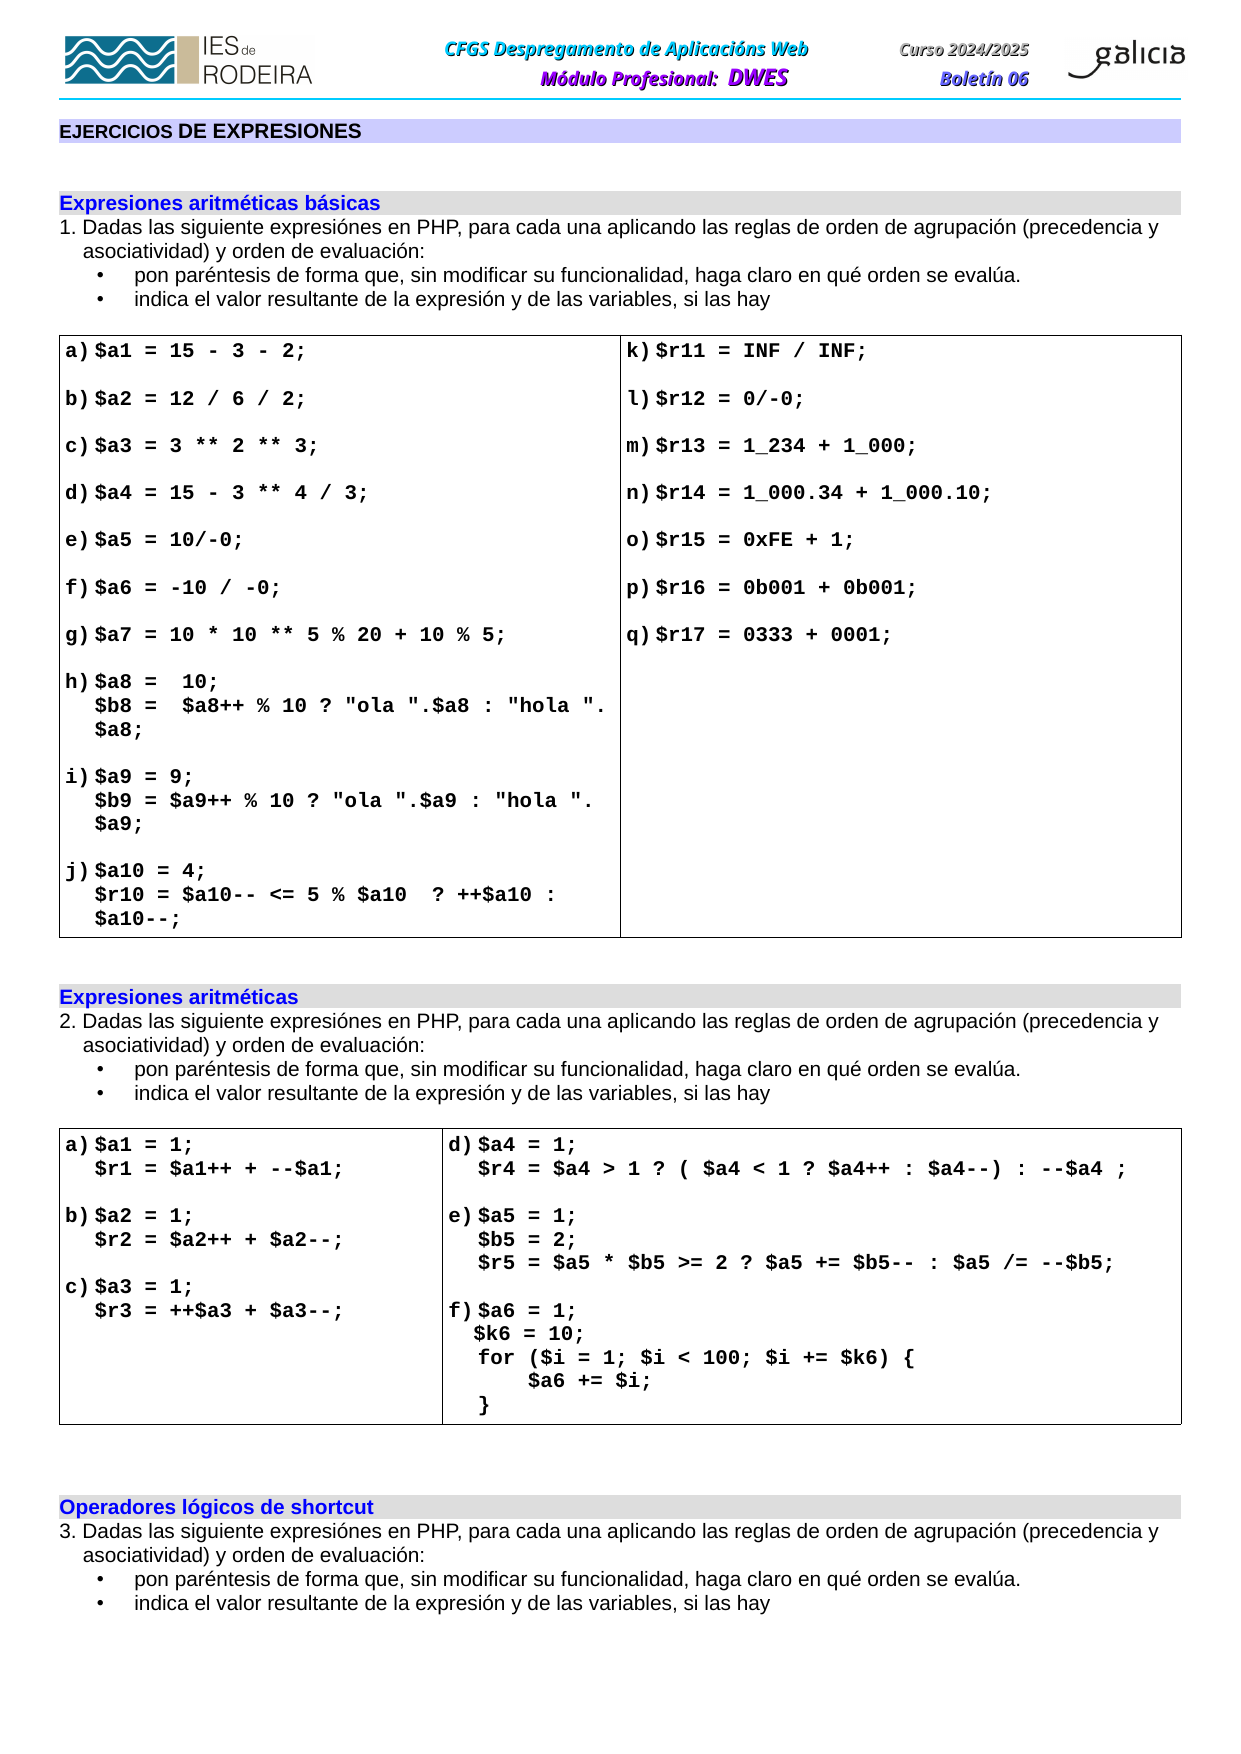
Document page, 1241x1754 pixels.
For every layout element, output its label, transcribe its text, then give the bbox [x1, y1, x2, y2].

text EJERCICIOS DE EXPRESIONES [59, 119, 1181, 143]
list indica el valor resultante de la expresión y de las variables, si las hay [97, 1591, 1181, 1615]
picture [64, 35, 315, 85]
text 2. Dadas las siguiente expresiónes en PHP, para cada una aplicando las reglas de orden de agrupación (precedencia y asociatividad) y orden de evaluación: [59, 1008, 1181, 1056]
table_header $r11 = INF / INF; $r12 = 0/-0; $r13 = 1_234 + 1_000; $r14 = 1_000.34 + 1_000.10; $r15 = 0xFE + 1; $r16 = 0b001 + 0b001; $r17 = 0333 + 0001; [621, 336, 1181, 937]
table_header $a1 = 15 - 3 - 2; $a2 = 12 / 6 / 2; $a3 = 3 ** 2 ** 3; $a4 = 15 - 3 ** 4 / 3; $a5 = 10/-0; $a6 = -10 / -0; $a7 = 10 * 10 ** 5 % 20 + 10 % 5; $a8 = 10; $b8 = $a8++ % 10 ? "ola ".$a8 : "hola ".$a8; $a9 = 9; $b9 = $a9++ % 10 ? "ola ".$a9 : "hola ".$a9; $a10 = 4; $r10 = $a10-- <= 5 % $a10 ? ++$a10 : $a10--; [60, 336, 620, 937]
text Operadores lógicos de shortcut [59, 1495, 1181, 1519]
picture [1069, 37, 1190, 82]
table_header $a4 = 1; $r4 = $a4 > 1 ? ( $a4 < 1 ? $a4++ : $a4--) : --$a4 ; $a5 = 1; $b5 = 2; $r5 = $a5 * $b5 >= 2 ? $a5 += $b5-- : $a5 /= --$b5; $a6 = 1; $k6 = 10; for ($i = 1; $i < 100; $i += $k6) { $a6 += $i; } [443, 1129, 1181, 1423]
list pon paréntesis de forma que, sin modificar su funcionalidad, haga claro en qué orden se evalúa. [97, 1567, 1181, 1591]
text 3. Dadas las siguiente expresiónes en PHP, para cada una aplicando las reglas de orden de agrupación (precedencia y asociatividad) y orden de evaluación: [59, 1519, 1181, 1567]
list indica el valor resultante de la expresión y de las variables, si las hay [97, 1081, 1181, 1104]
text 1. Dadas las siguiente expresiónes en PHP, para cada una aplicando las reglas de orden de agrupación (precedencia y asociatividad) y orden de evaluación: [59, 215, 1181, 263]
text Expresiones aritméticas básicas [59, 191, 1181, 215]
list indica el valor resultante de la expresión y de las variables, si las hay [97, 287, 1181, 311]
list pon paréntesis de forma que, sin modificar su funcionalidad, haga claro en qué orden se evalúa. [97, 1056, 1181, 1081]
table_header $a1 = 1; $r1 = $a1++ + --$a1; $a2 = 1; $r2 = $a2++ + $a2--; $a3 = 1; $r3 = ++$a3 + $a3--; [60, 1129, 442, 1423]
list pon paréntesis de forma que, sin modificar su funcionalidad, haga claro en qué orden se evalúa. [97, 263, 1181, 287]
text Expresiones aritméticas [59, 984, 1181, 1008]
